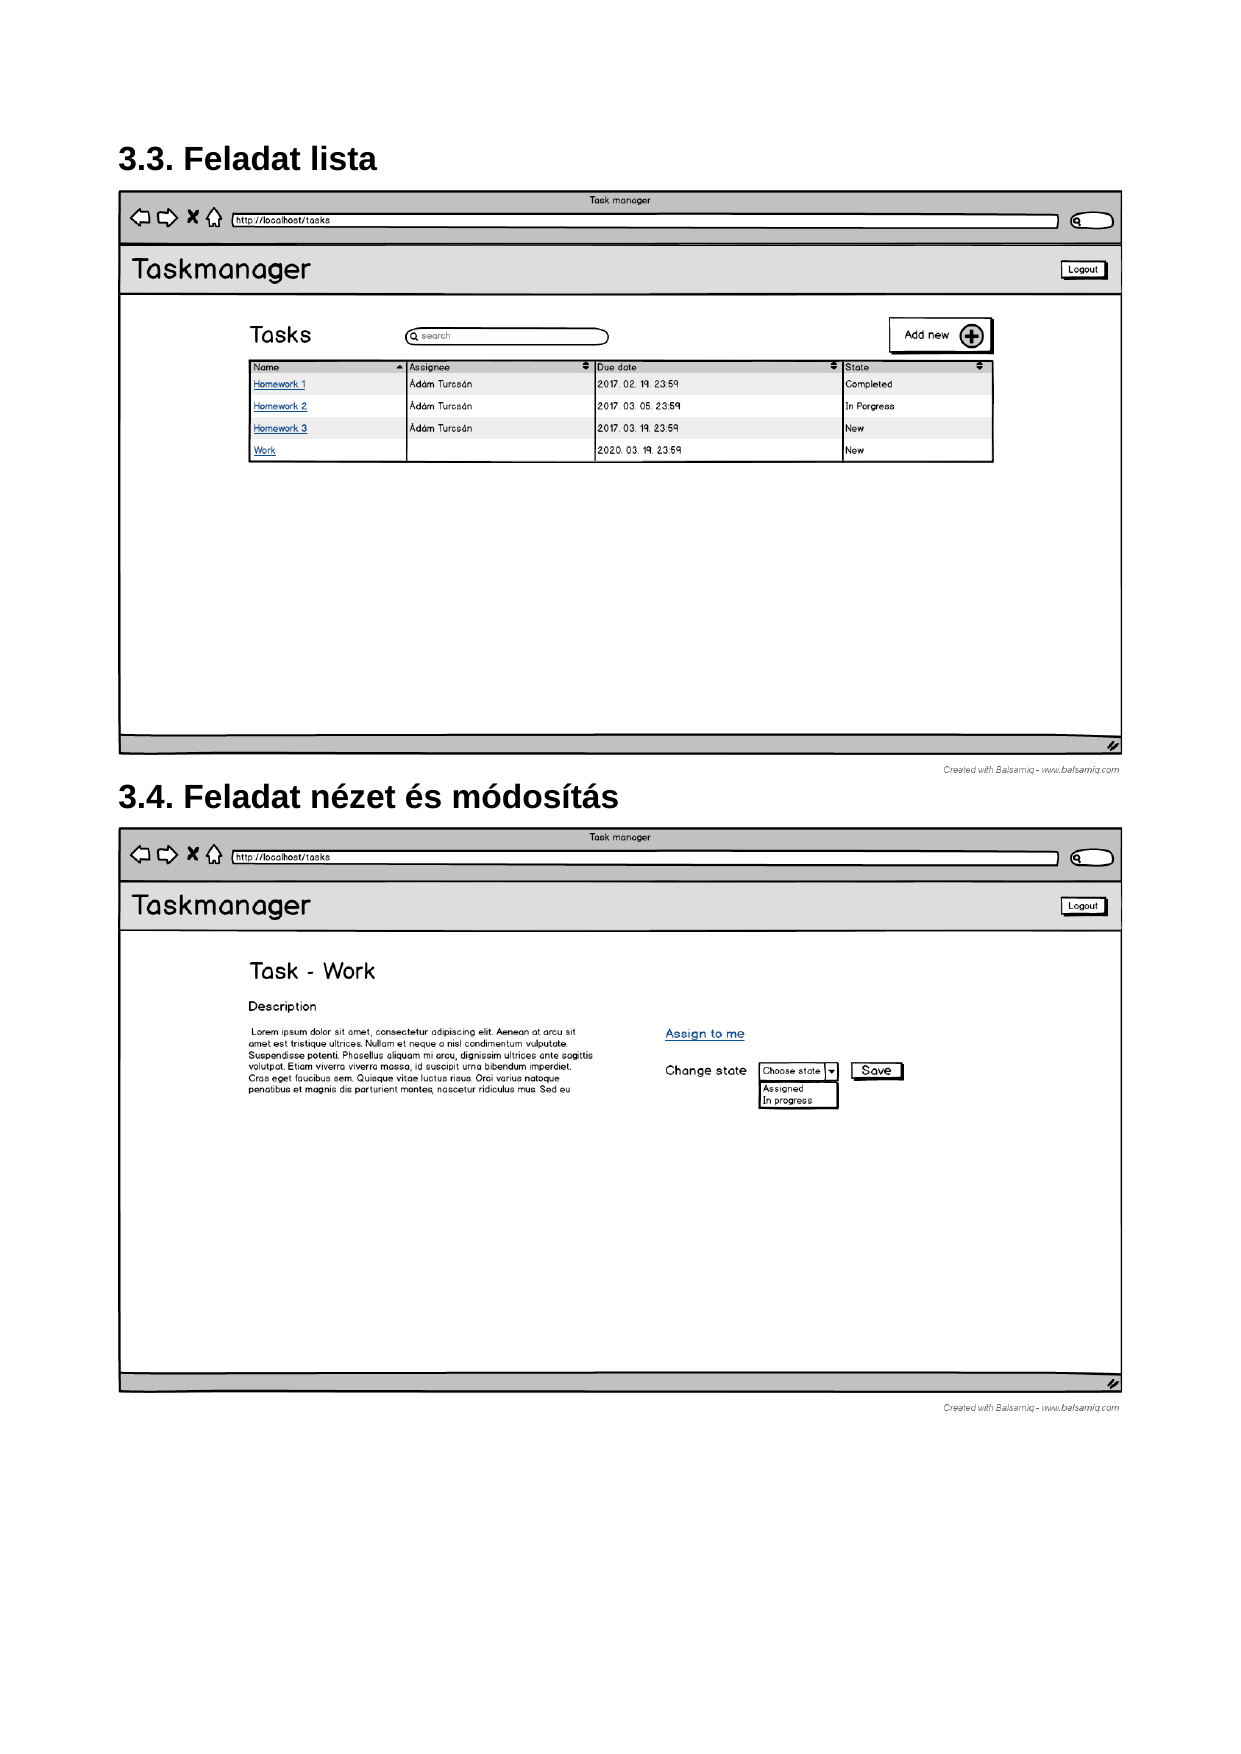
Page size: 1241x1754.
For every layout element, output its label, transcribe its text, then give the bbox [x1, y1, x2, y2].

subtitle 3.3. Feladat lista [118, 139, 1122, 178]
picture [118, 190, 1123, 777]
subtitle 3.4. Feladat nézet és módosítás [118, 777, 1122, 815]
picture [118, 827, 1123, 1415]
